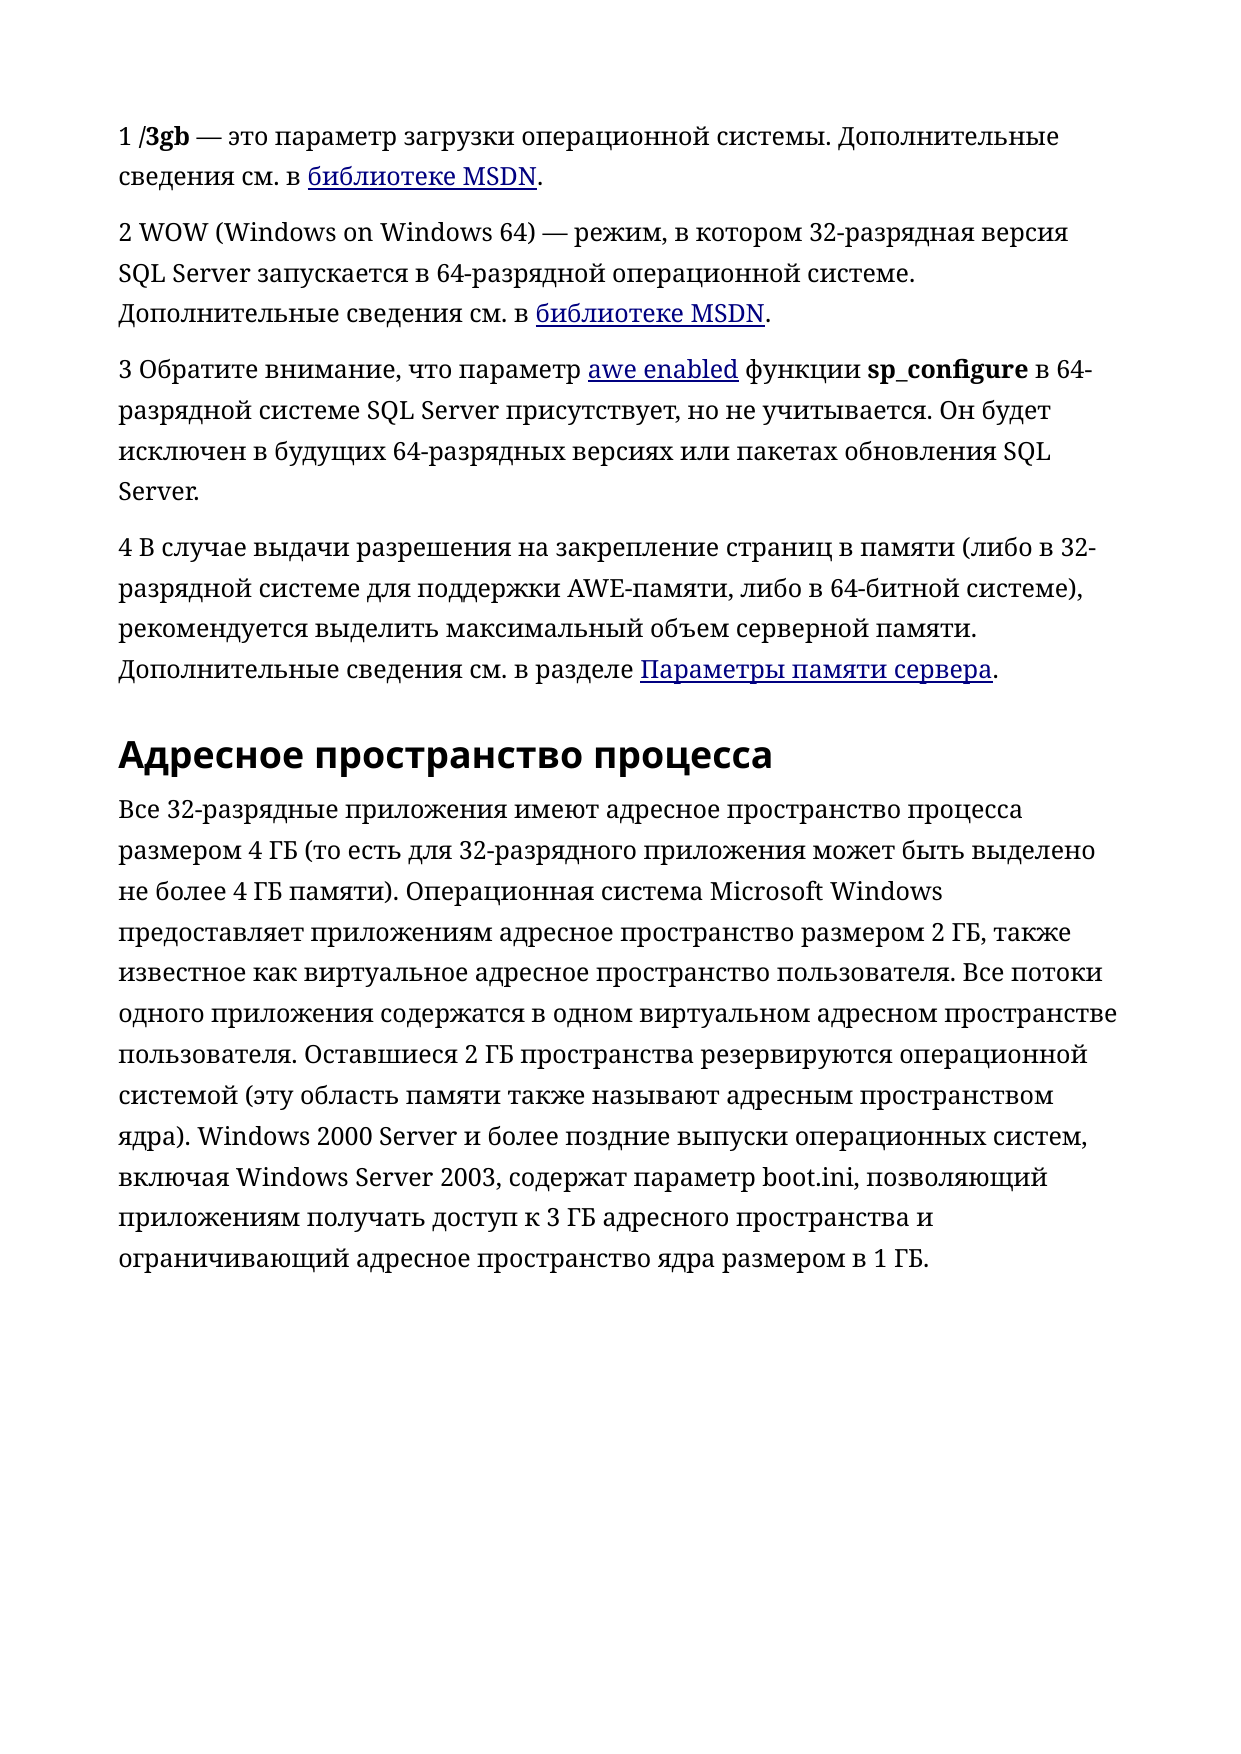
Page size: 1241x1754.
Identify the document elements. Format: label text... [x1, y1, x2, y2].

text Все 32-разрядные приложения имеют адресное пространство процесса размером 4 ГБ (то есть для 32-разрядного приложения может быть выделено не более 4 ГБ памяти). Операционная система Microsoft Windows предоставляет приложениям адресное пространство размером 2 ГБ, также известное как виртуальное адресное пространство пользователя. Все потоки одного приложения содержатся в одном виртуальном адресном пространстве пользователя. Оставшиеся 2 ГБ пространства резервируются операционной системой (эту область памяти также называют адресным пространством ядра). Windows 2000 Server и более поздние выпуски операционных систем, включая Windows Server 2003, содержат параметр boot.ini, позволяющий приложениям получать доступ к 3 ГБ адресного пространства и ограничивающий адресное пространство ядра размером в 1 ГБ. [118, 792, 1122, 1275]
subtitle Адресное пространство процесса [118, 728, 1122, 779]
text 3 Обратите внимание, что параметр awe enabled функции sp_configure в 64-разрядной системе SQL Server присутствует, но не учитывается. Он будет исключен в будущих 64-разрядных версиях или пакетах обновления SQL Server. [118, 351, 1122, 508]
text 1 /3gb — это параметр загрузки операционной системы. Дополнительные сведения см. в библиотеке MSDN. [118, 118, 1122, 193]
text 2 WOW (Windows on Windows 64) — режим, в котором 32-разрядная версия SQL Server запускается в 64-разрядной операционной системе. Дополнительные сведения см. в библиотеке MSDN. [118, 214, 1122, 330]
text 4 В случае выдачи разрешения на закрепление страниц в памяти (либо в 32-разрядной системе для поддержки AWE-памяти, либо в 64-битной системе), рекомендуется выделить максимальный объем серверной памяти. Дополнительные сведения см. в разделе Параметры памяти сервера. [118, 529, 1122, 686]
